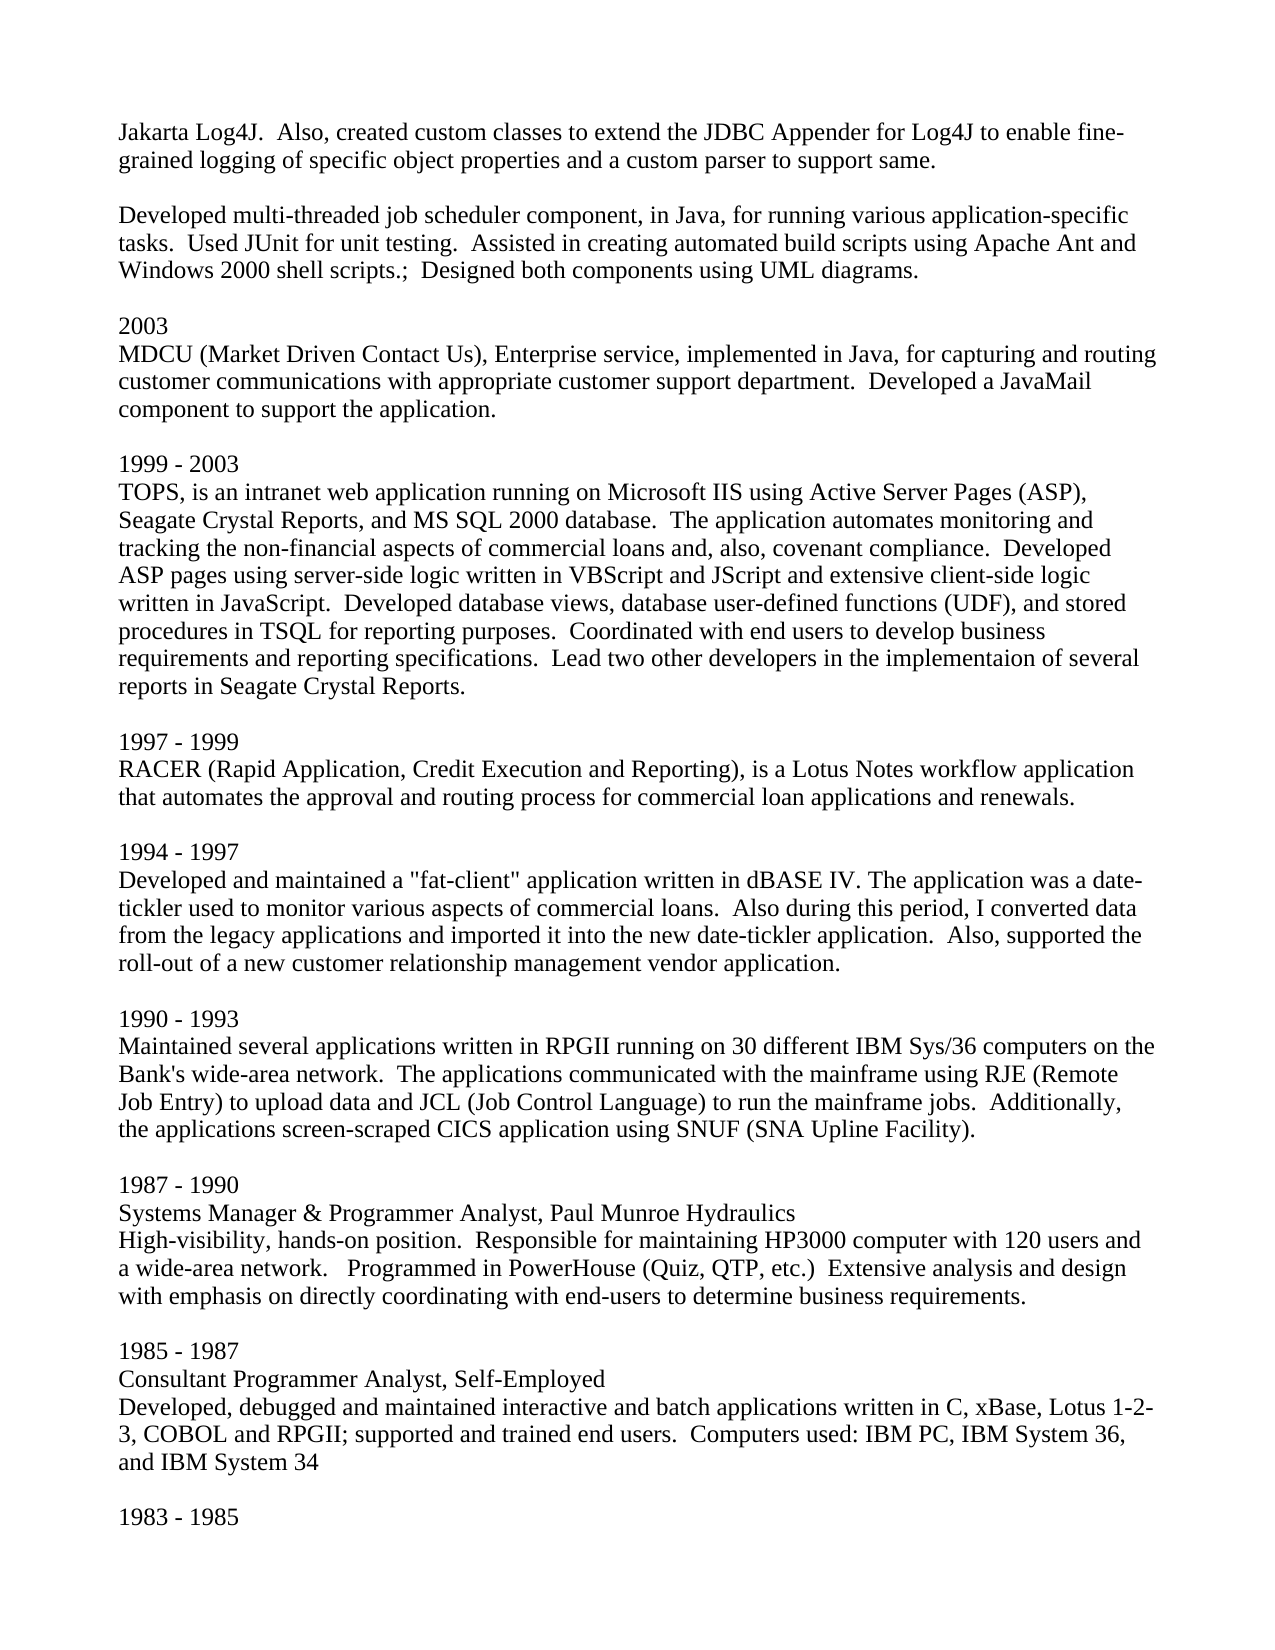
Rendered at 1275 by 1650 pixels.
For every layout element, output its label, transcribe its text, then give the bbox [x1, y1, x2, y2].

text MDCU (Market Driven Contact Us), Enterprise service, implemented in Java, for capturing and routing customer communications with appropriate customer support department. Developed a JavaMail component to support the application. [118, 340, 1157, 423]
text High-visibility, hands-on position. Responsible for maintaining HP3000 computer with 120 users and a wide-area network. Programmed in PowerHouse (Quiz, QTP, etc.) Extensive analysis and design with emphasis on directly coordinating with end-users to determine business requirements. [118, 1226, 1157, 1309]
text Maintained several applications written in RPGII running on 30 different IBM Sys/36 computers on the Bank's wide-area network. The applications communicated with the mainframe using RJE (Remote Job Entry) to upload data and JCL (Job Control Language) to run the mainframe jobs. Additionally, the applications screen-scraped CICS application using SNUF (SNA Upline Facility). [118, 1032, 1157, 1143]
text Jakarta Log4J. Also, created custom classes to extend the JDBC Appender for Log4J to enable fine-grained logging of specific object properties and a custom parser to support same. [118, 118, 1157, 173]
text Developed and maintained a "fat-client" application written in dBASE IV. The application was a date-tickler used to monitor various aspects of commercial loans. Also during this period, I converted data from the legacy applications and imported it into the new date-tickler application. Also, supported the roll-out of a new customer relationship management vendor application. [118, 866, 1157, 977]
text RACER (Rapid Application, Credit Execution and Reporting), is a Lotus Notes workflow application that automates the approval and routing process for commercial loan applications and renewals. [118, 755, 1157, 811]
text 1994 - 1997 [118, 838, 1157, 866]
text 2003 [118, 312, 1157, 340]
text 1997 - 1999 [118, 728, 1157, 755]
text 1999 - 2003 [118, 451, 1157, 478]
text 1990 - 1993 [118, 1005, 1157, 1032]
text TOPS, is an intranet web application running on Microsoft IIS using Active Server Pages (ASP), Seagate Crystal Reports, and MS SQL 2000 database. The application automates monitoring and tracking the non-financial aspects of commercial loans and, also, covenant compliance. Developed ASP pages using server-side logic written in VBScript and JScript and extensive client-side logic written in JavaScript. Developed database views, database user-defined functions (UDF), and stored procedures in TSQL for reporting purposes. Coordinated with end users to develop business requirements and reporting specifications. Lead two other developers in the implementaion of several reports in Seagate Crystal Reports. [118, 478, 1157, 700]
text Systems Manager & Programmer Analyst, Paul Munroe Hydraulics [118, 1199, 1157, 1226]
text 1983 - 1985 [118, 1503, 1157, 1531]
text Developed, debugged and maintained interactive and batch applications written in C, xBase, Lotus 1-2-3, COBOL and RPGII; supported and trained end users. Computers used: IBM PC, IBM System 36, and IBM System 34 [118, 1393, 1157, 1476]
text Consultant Programmer Analyst, Self-Employed [118, 1365, 1157, 1393]
text 1987 - 1990 [118, 1171, 1157, 1199]
text Developed multi-threaded job scheduler component, in Java, for running various application-specific tasks. Used JUnit for unit testing. Assisted in creating automated build scripts using Apache Ant and Windows 2000 shell scripts.; Designed both components using UML diagrams. [118, 201, 1157, 284]
text 1985 - 1987 [118, 1337, 1157, 1365]
